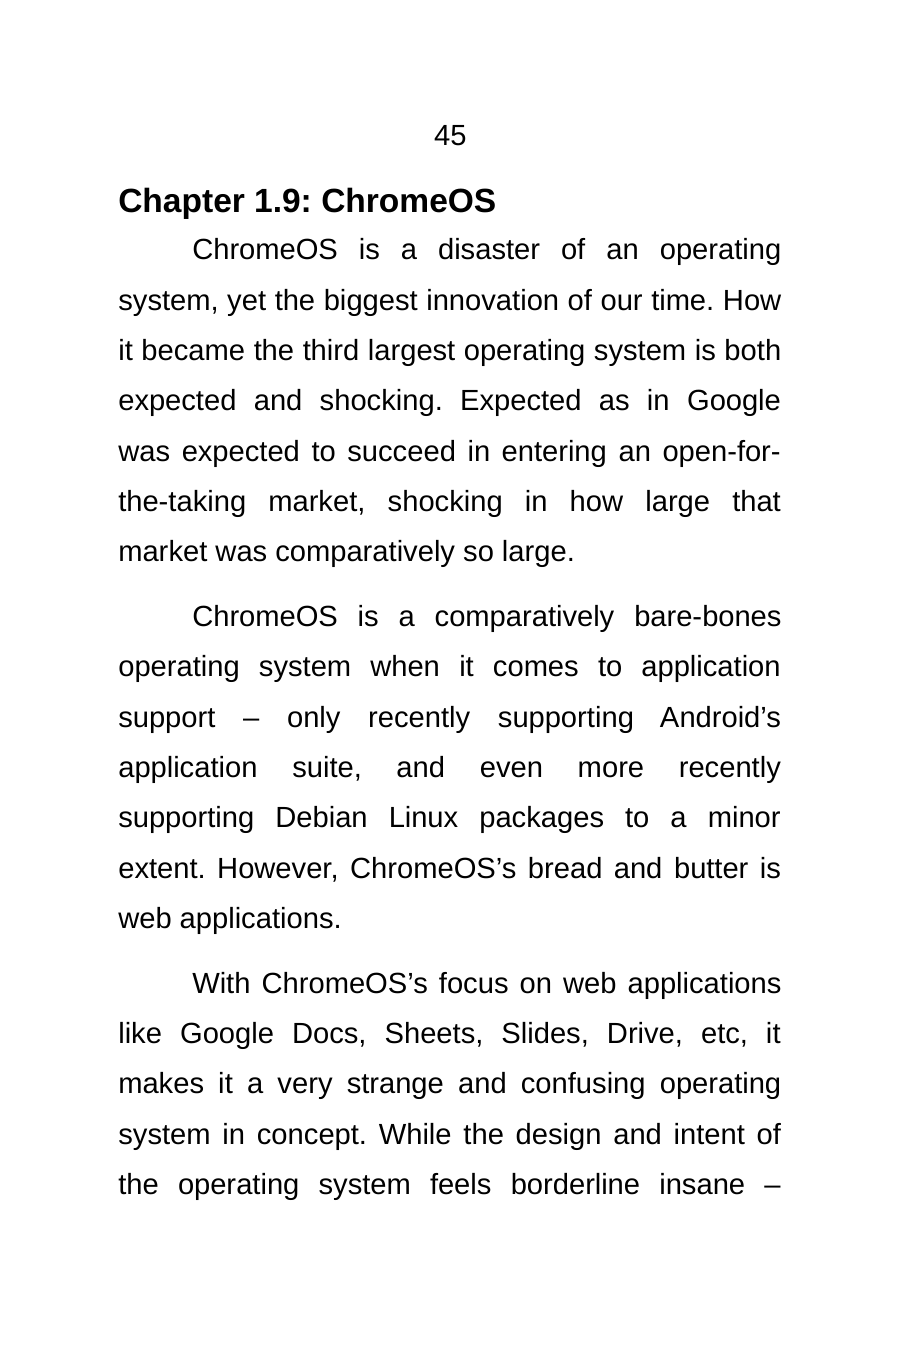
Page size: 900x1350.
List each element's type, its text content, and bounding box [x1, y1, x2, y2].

text With ChromeOS’s focus on web applications like Google Docs, Sheets, Slides, Drive, etc, it makes it a very strange and confusing operating system in concept. While the design and intent of the operating system feels borderline insane – [118, 966, 782, 1201]
subtitle Chapter 1.9: ChromeOS [118, 181, 782, 220]
text ChromeOS is a comparatively bare-bones operating system when it comes to application support – only recently supporting Android’s application suite, and even more recently supporting Debian Linux packages to a minor extent. However, ChromeOS’s bread and butter is web applications. [118, 599, 782, 934]
text ChromeOS is a disaster of an operating system, yet the biggest innovation of our time. How it became the third largest operating system is both expected and shocking. Expected as in Google was expected to succeed in entering an open-for-the-taking market, shocking in how large that market was comparatively so large. [118, 232, 782, 568]
